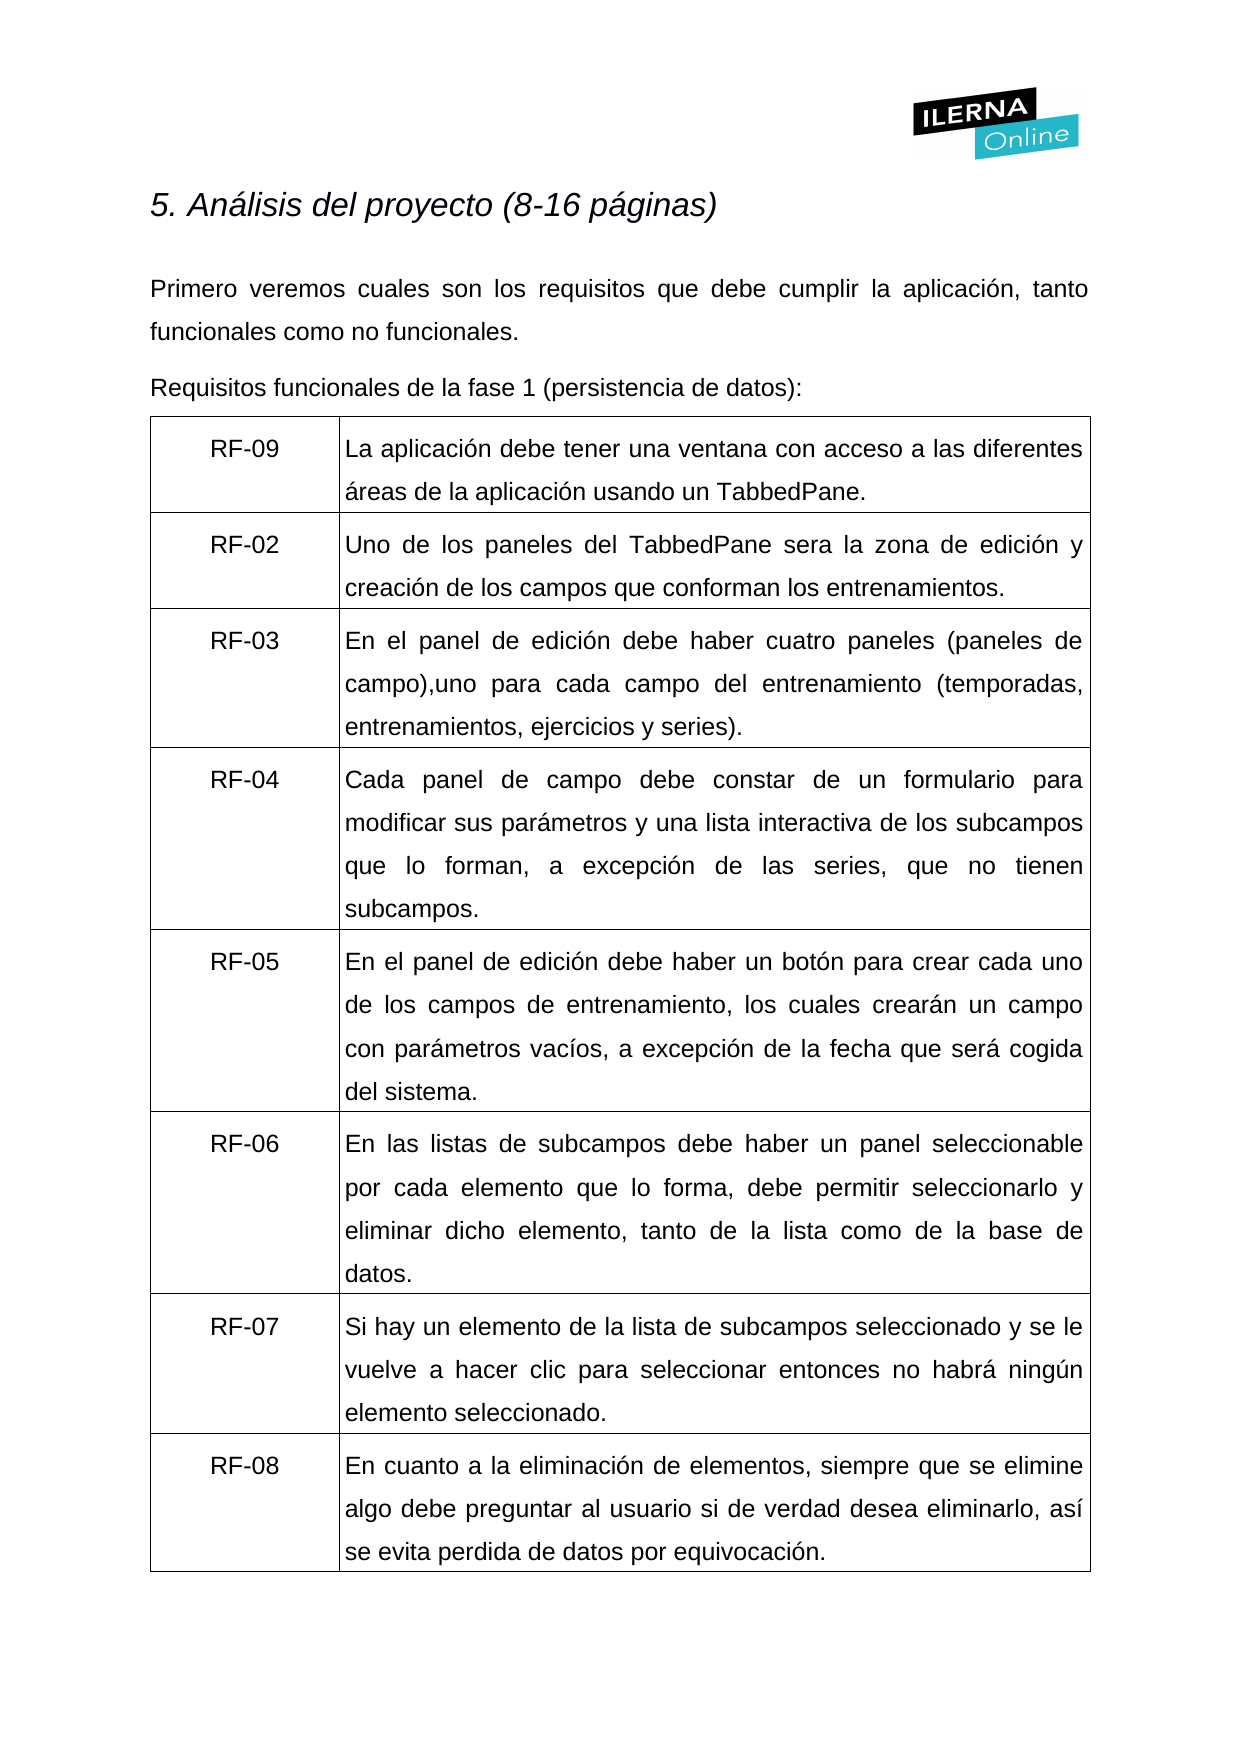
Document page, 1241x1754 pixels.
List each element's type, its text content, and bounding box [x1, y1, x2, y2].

table_cell En el panel de edición debe haber un botón para crear cada uno de los campos de entrenamiento, los cuales crearán un campo con parámetros vacíos, a excepción de la fecha que será cogida del sistema. [340, 930, 1090, 1111]
table_cell RF-02 [151, 513, 339, 608]
table_cell RF-04 [151, 748, 339, 929]
table_cell RF-07 [151, 1294, 339, 1432]
table_cell Cada panel de campo debe constar de un formulario para modificar sus parámetros y una lista interactiva de los subcampos que lo forman, a excepción de las series, que no tienen subcampos. [340, 748, 1090, 929]
table_header RF-09 [151, 417, 339, 512]
table_cell RF-03 [151, 609, 339, 747]
table_cell Si hay un elemento de la lista de subcampos seleccionado y se le vuelve a hacer clic para seleccionar entonces no habrá ningún elemento seleccionado. [340, 1294, 1090, 1432]
table_cell Uno de los paneles del TabbedPane sera la zona de edición y creación de los campos que conforman los entrenamientos. [340, 513, 1090, 608]
picture [908, 87, 1084, 160]
table_cell RF-05 [151, 930, 339, 1111]
text Requisitos funcionales de la fase 1 (persistencia de datos): [150, 373, 1090, 401]
subtitle Análisis del proyecto (8-16 páginas) [150, 184, 1090, 223]
table_cell RF-08 [151, 1434, 339, 1571]
table_cell RF-06 [151, 1112, 339, 1293]
text Primero veremos cuales son los requisitos que debe cumplir la aplicación, tanto funcionales como no funcionales. [150, 274, 1090, 346]
table_header La aplicación debe tener una ventana con acceso a las diferentes áreas de la aplicación usando un TabbedPane. [340, 417, 1090, 512]
table_cell En el panel de edición debe haber cuatro paneles (paneles de campo),uno para cada campo del entrenamiento (temporadas, entrenamientos, ejercicios y series). [340, 609, 1090, 747]
table_cell En cuanto a la eliminación de elementos, siempre que se elimine algo debe preguntar al usuario si de verdad desea eliminarlo, así se evita perdida de datos por equivocación. [340, 1434, 1090, 1571]
table_cell En las listas de subcampos debe haber un panel seleccionable por cada elemento que lo forma, debe permitir seleccionarlo y eliminar dicho elemento, tanto de la lista como de la base de datos. [340, 1112, 1090, 1293]
